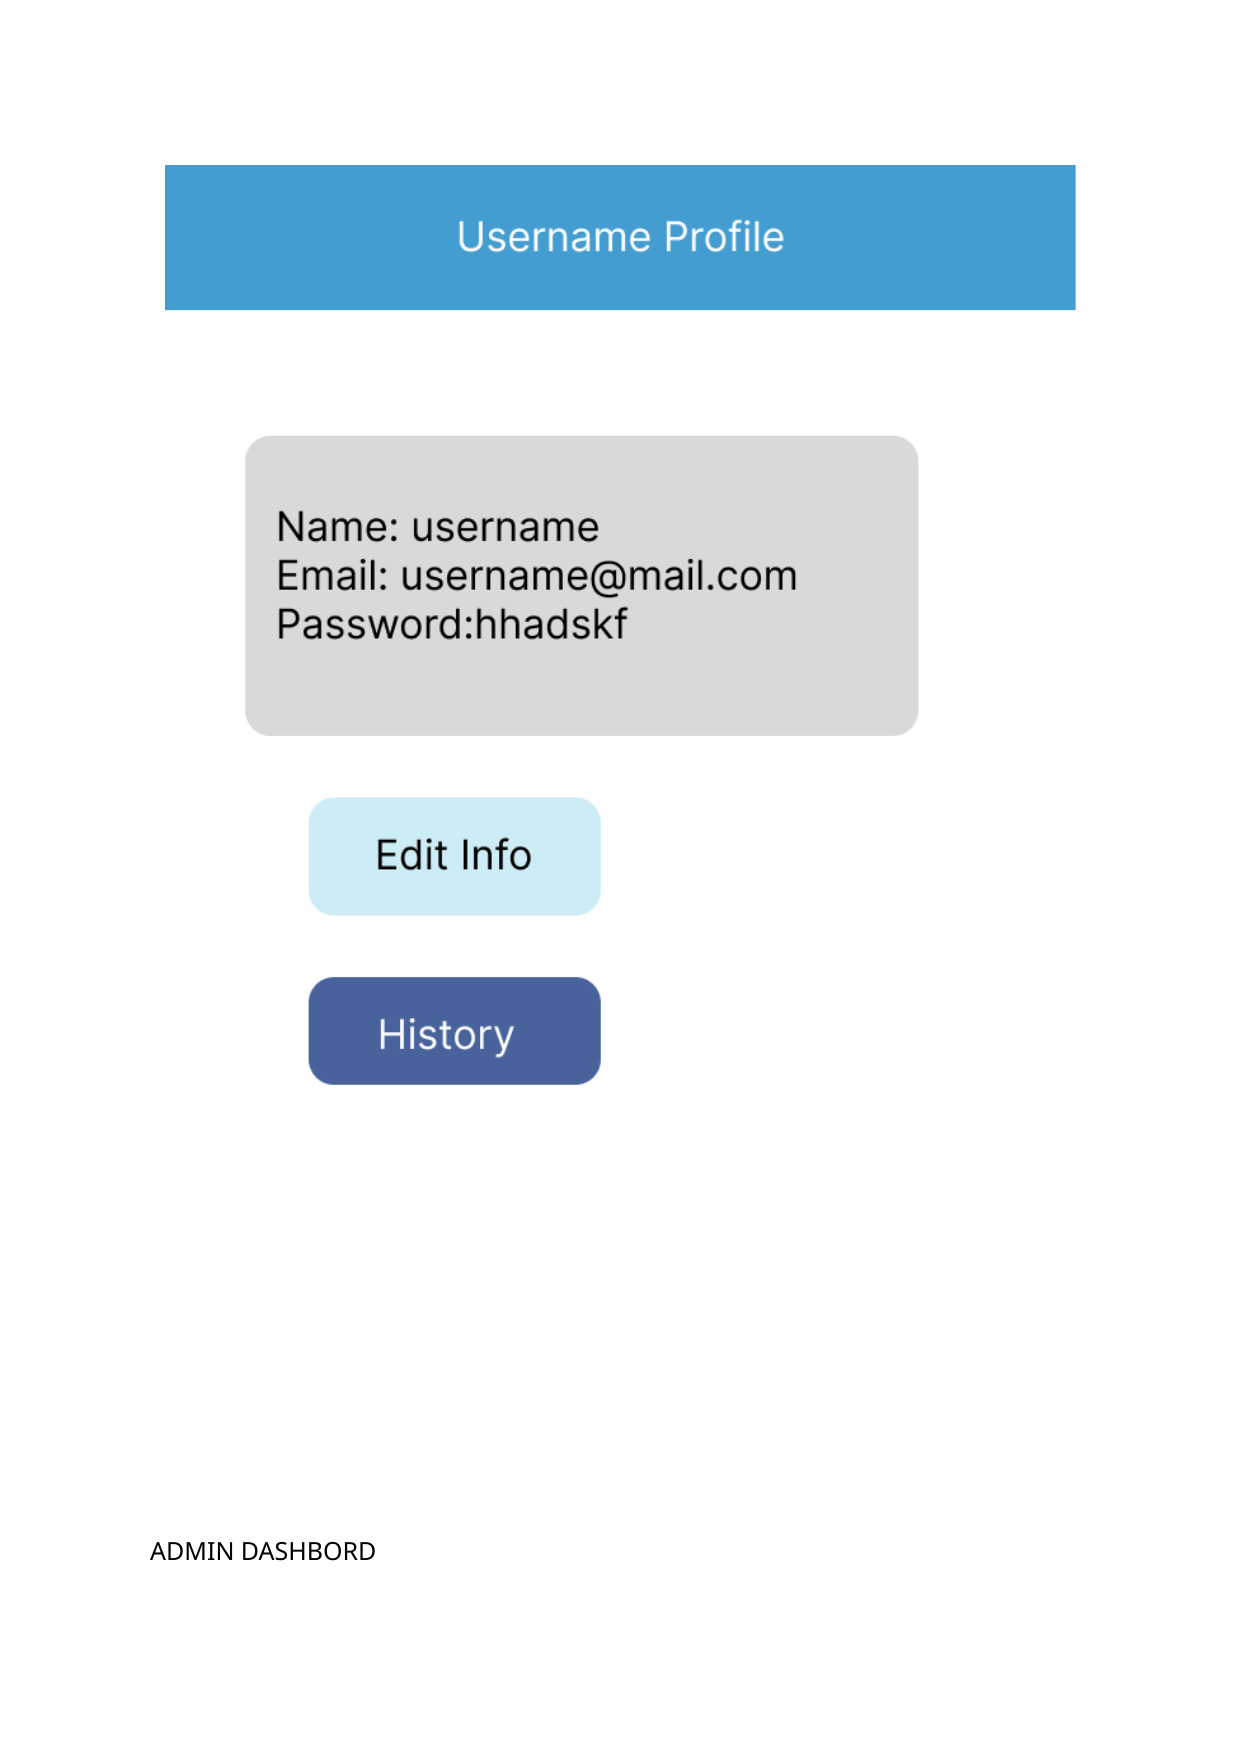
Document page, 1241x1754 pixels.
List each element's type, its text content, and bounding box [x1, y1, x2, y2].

text ADMIN DASHBORD [150, 1534, 1090, 1568]
